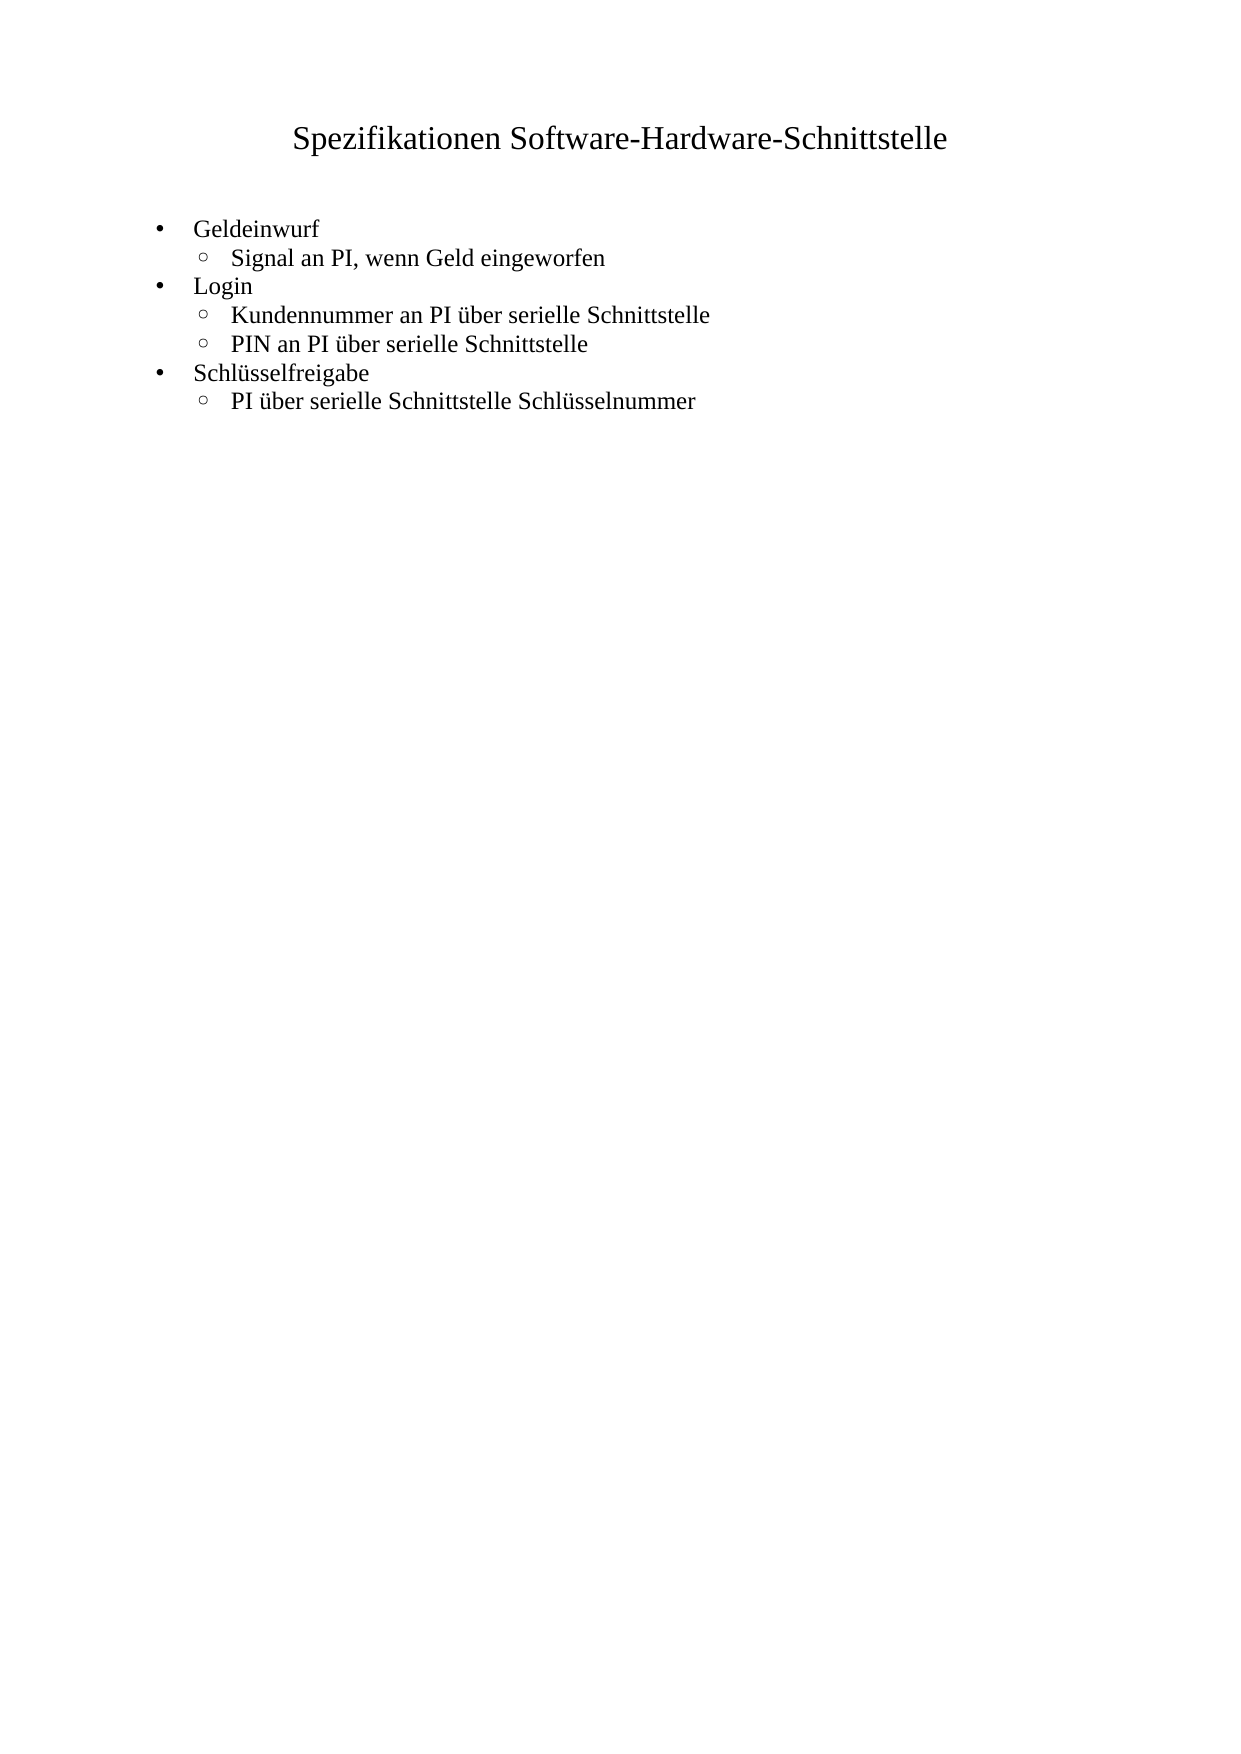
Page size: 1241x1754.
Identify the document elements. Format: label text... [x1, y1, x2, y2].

list Signal an PI, wenn Geld eingeworfen [193, 243, 1122, 271]
list Schlüsselfreigabe [156, 358, 1122, 386]
text Spezifikationen Software-Hardware-Schnittstelle [118, 118, 1122, 156]
list PIN an PI über serielle Schnittstelle [193, 329, 1122, 358]
list Login [156, 271, 1122, 300]
list PI über serielle Schnittstelle Schlüsselnummer [193, 386, 1122, 415]
list Kundennummer an PI über serielle Schnittstelle [193, 300, 1122, 329]
list Geldeinwurf [156, 214, 1122, 243]
